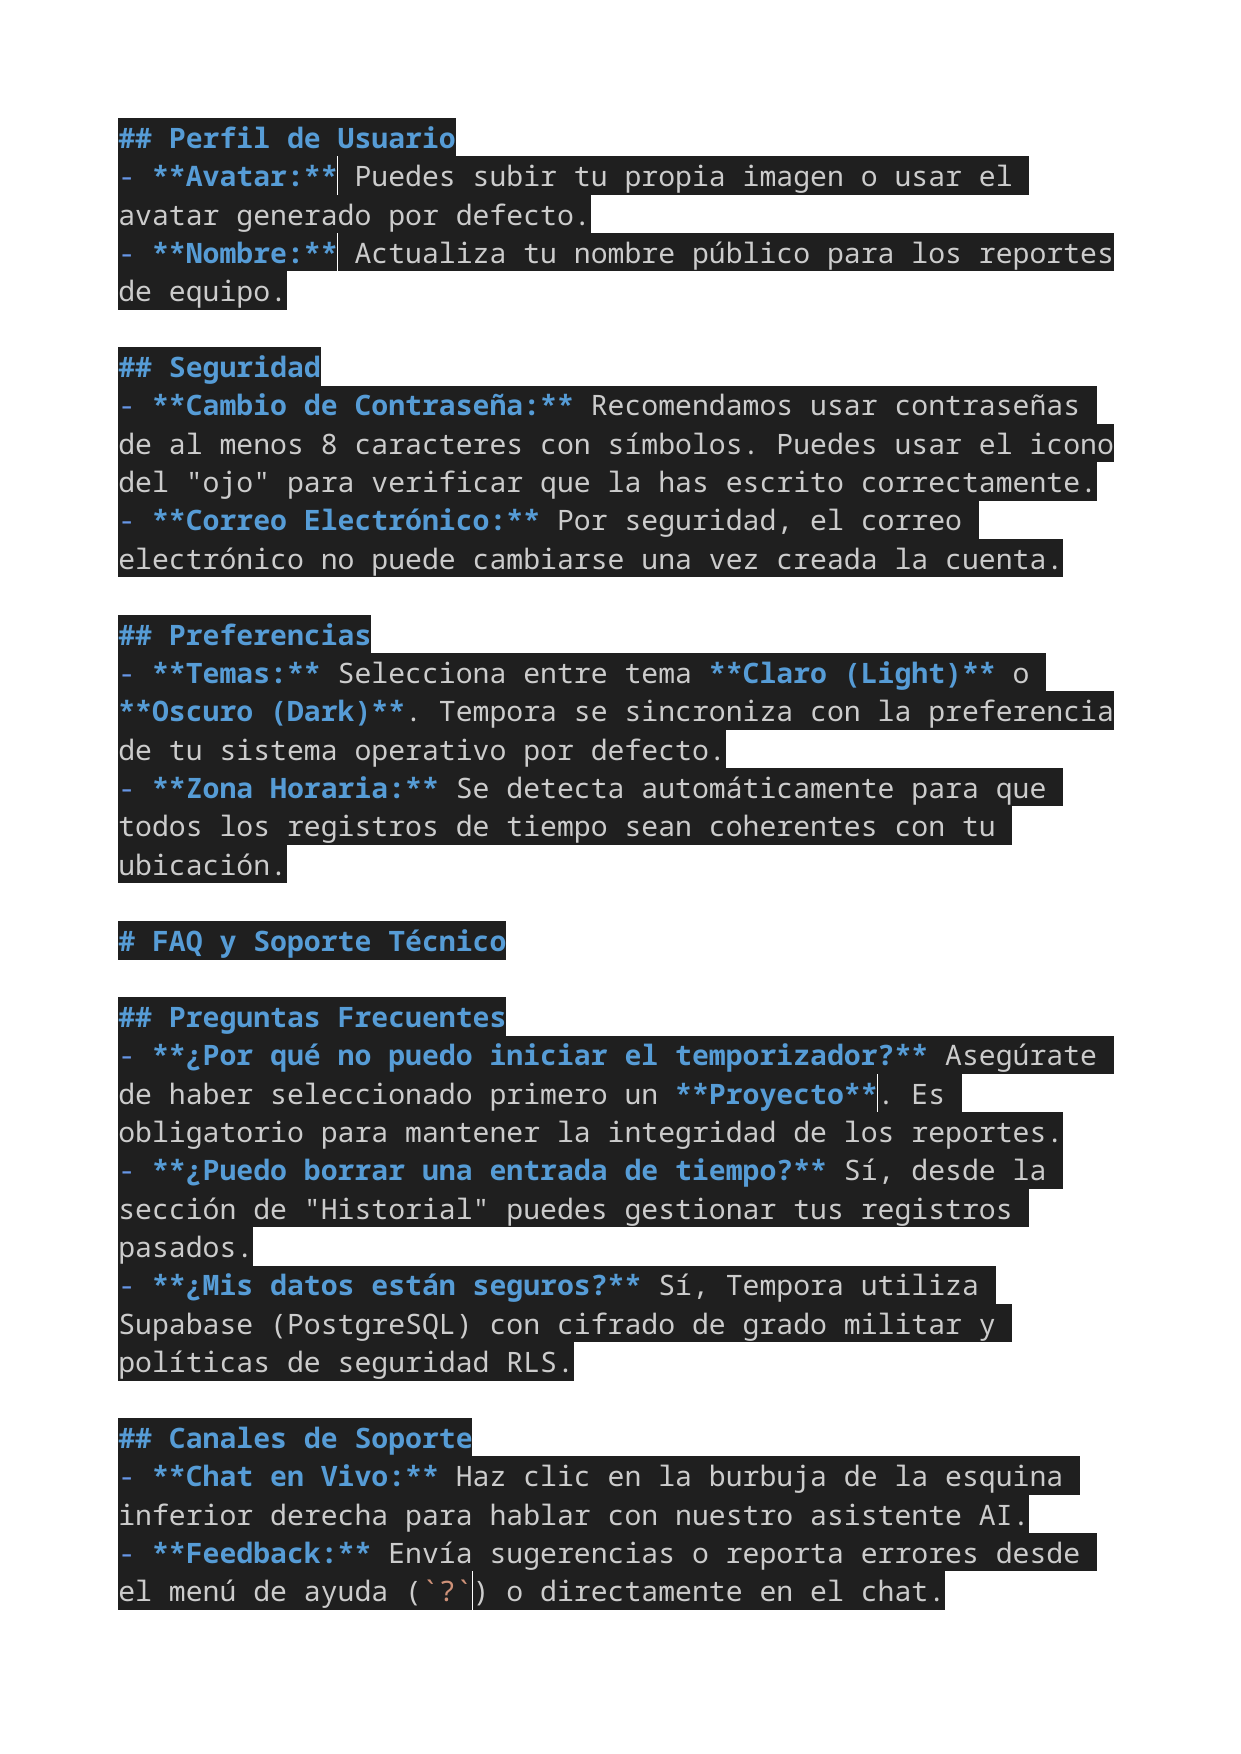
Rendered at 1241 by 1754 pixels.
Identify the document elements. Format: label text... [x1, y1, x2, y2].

text - **Chat en Vivo:** Haz clic en la burbuja de la esquina inferior derecha para hablar con nuestro asistente AI. [118, 1456, 1122, 1533]
text - **¿Mis datos están seguros?** Sí, Tempora utiliza Supabase (PostgreSQL) con cifrado de grado militar y políticas de seguridad RLS. [118, 1266, 1122, 1381]
text - **Feedback:** Envía sugerencias o reporta errores desde el menú de ayuda (`?`) o directamente en el chat. [118, 1533, 1122, 1610]
text - **Nombre:** Actualiza tu nombre público para los reportes de equipo. [118, 233, 1122, 310]
text - **Cambio de Contraseña:** Recomendamos usar contraseñas de al menos 8 caracteres con símbolos. Puedes usar el icono del "ojo" para verificar que la has escrito correctamente. [118, 386, 1122, 501]
text - **¿Puedo borrar una entrada de tiempo?** Sí, desde la sección de "Historial" puedes gestionar tus registros pasados. [118, 1151, 1122, 1266]
text - **Zona Horaria:** Se detecta automáticamente para que todos los registros de tiempo sean coherentes con tu ubicación. [118, 768, 1122, 883]
text ## Perfil de Usuario [118, 118, 1122, 156]
text - **Correo Electrónico:** Por seguridad, el correo electrónico no puede cambiarse una vez creada la cuenta. [118, 501, 1122, 577]
text - **¿Por qué no puedo iniciar el temporizador?** Asegúrate de haber seleccionado primero un **Proyecto**. Es obligatorio para mantener la integridad de los reportes. [118, 1036, 1122, 1151]
text - **Avatar:** Puedes subir tu propia imagen o usar el avatar generado por defecto. [118, 156, 1122, 233]
text ## Seguridad [118, 347, 1122, 386]
text # FAQ y Soporte Técnico [118, 921, 1122, 960]
text ## Canales de Soporte [118, 1418, 1122, 1456]
text ## Preguntas Frecuentes [118, 997, 1122, 1036]
text ## Preferencias [118, 615, 1122, 653]
text - **Temas:** Selecciona entre tema **Claro (Light)** o **Oscuro (Dark)**. Tempora se sincroniza con la preferencia de tu sistema operativo por defecto. [118, 653, 1122, 768]
